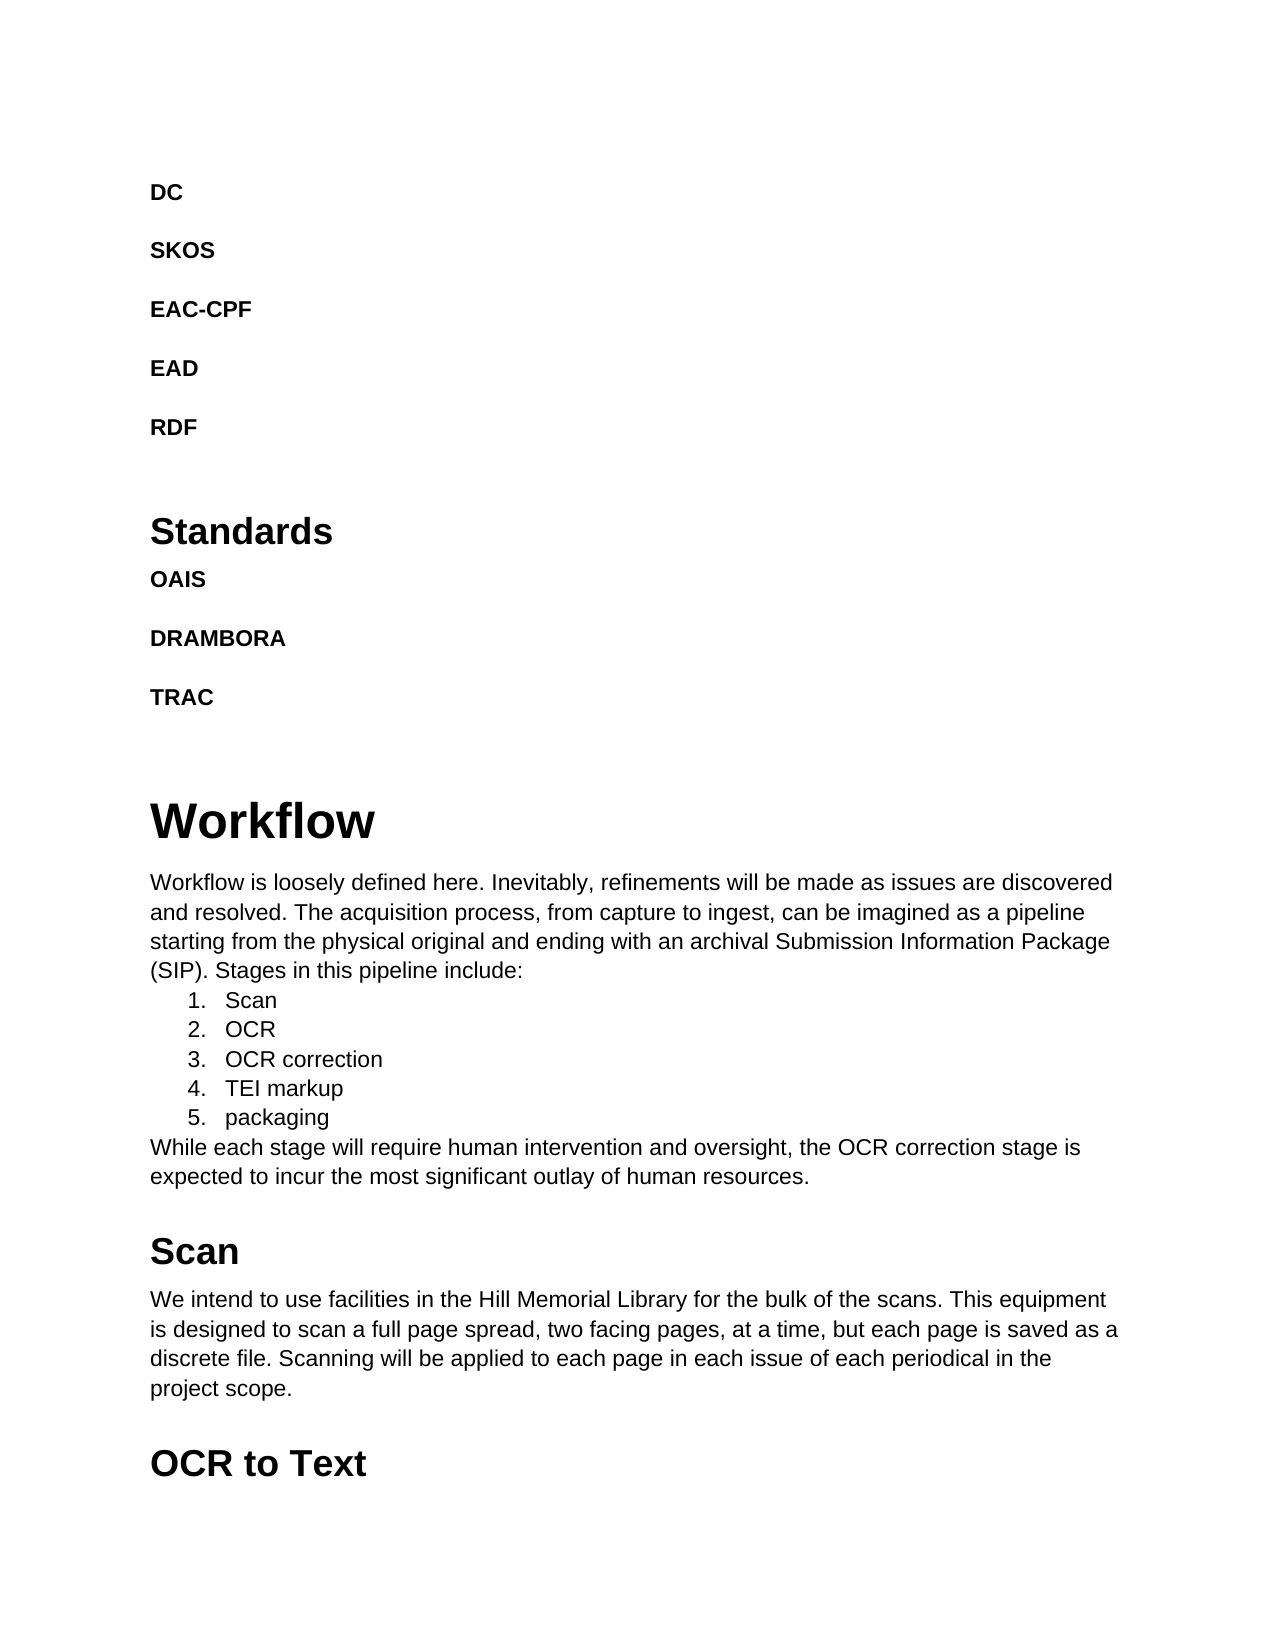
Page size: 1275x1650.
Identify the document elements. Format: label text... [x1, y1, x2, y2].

subtitle Standards [150, 511, 1125, 552]
subtitle Scan [150, 1231, 1125, 1272]
text RDF [150, 414, 1125, 440]
text EAC-CPF [150, 297, 1125, 322]
text Workflow is loosely defined here. Inevitably, refinements will be made as issues are discovered and resolved. The acquisition process, from capture to ingest, can be imagined as a pipeline starting from the physical original and ending with an archival Submission Information Package (SIP). Stages in this pipeline include: [150, 870, 1125, 984]
text TRAC [150, 684, 1125, 710]
text While each stage will require human intervention and oversight, the OCR correction stage is expected to incur the most significant outlay of human resources. [150, 1134, 1125, 1189]
text DRAMBORA [150, 626, 1125, 651]
list TEI markup [187, 1076, 1125, 1101]
list OCR correction [187, 1046, 1125, 1072]
list OCR [187, 1017, 1125, 1042]
text OAIS [150, 567, 1125, 593]
text SKOS [150, 238, 1125, 264]
list packaging [187, 1105, 1125, 1131]
text We intend to use facilities in the Hill Memorial Library for the bulk of the scans. This equipment is designed to scan a full page spread, two facing pages, at a time, but each page is saved as a discrete file. Scanning will be applied to each page in each issue of each periodical in the project scope. [150, 1287, 1125, 1401]
subtitle OCR to Text [150, 1442, 1125, 1484]
list Scan [187, 987, 1125, 1013]
text EAD [150, 356, 1125, 381]
text DC [150, 179, 1125, 205]
subtitle Workflow [150, 793, 1125, 849]
